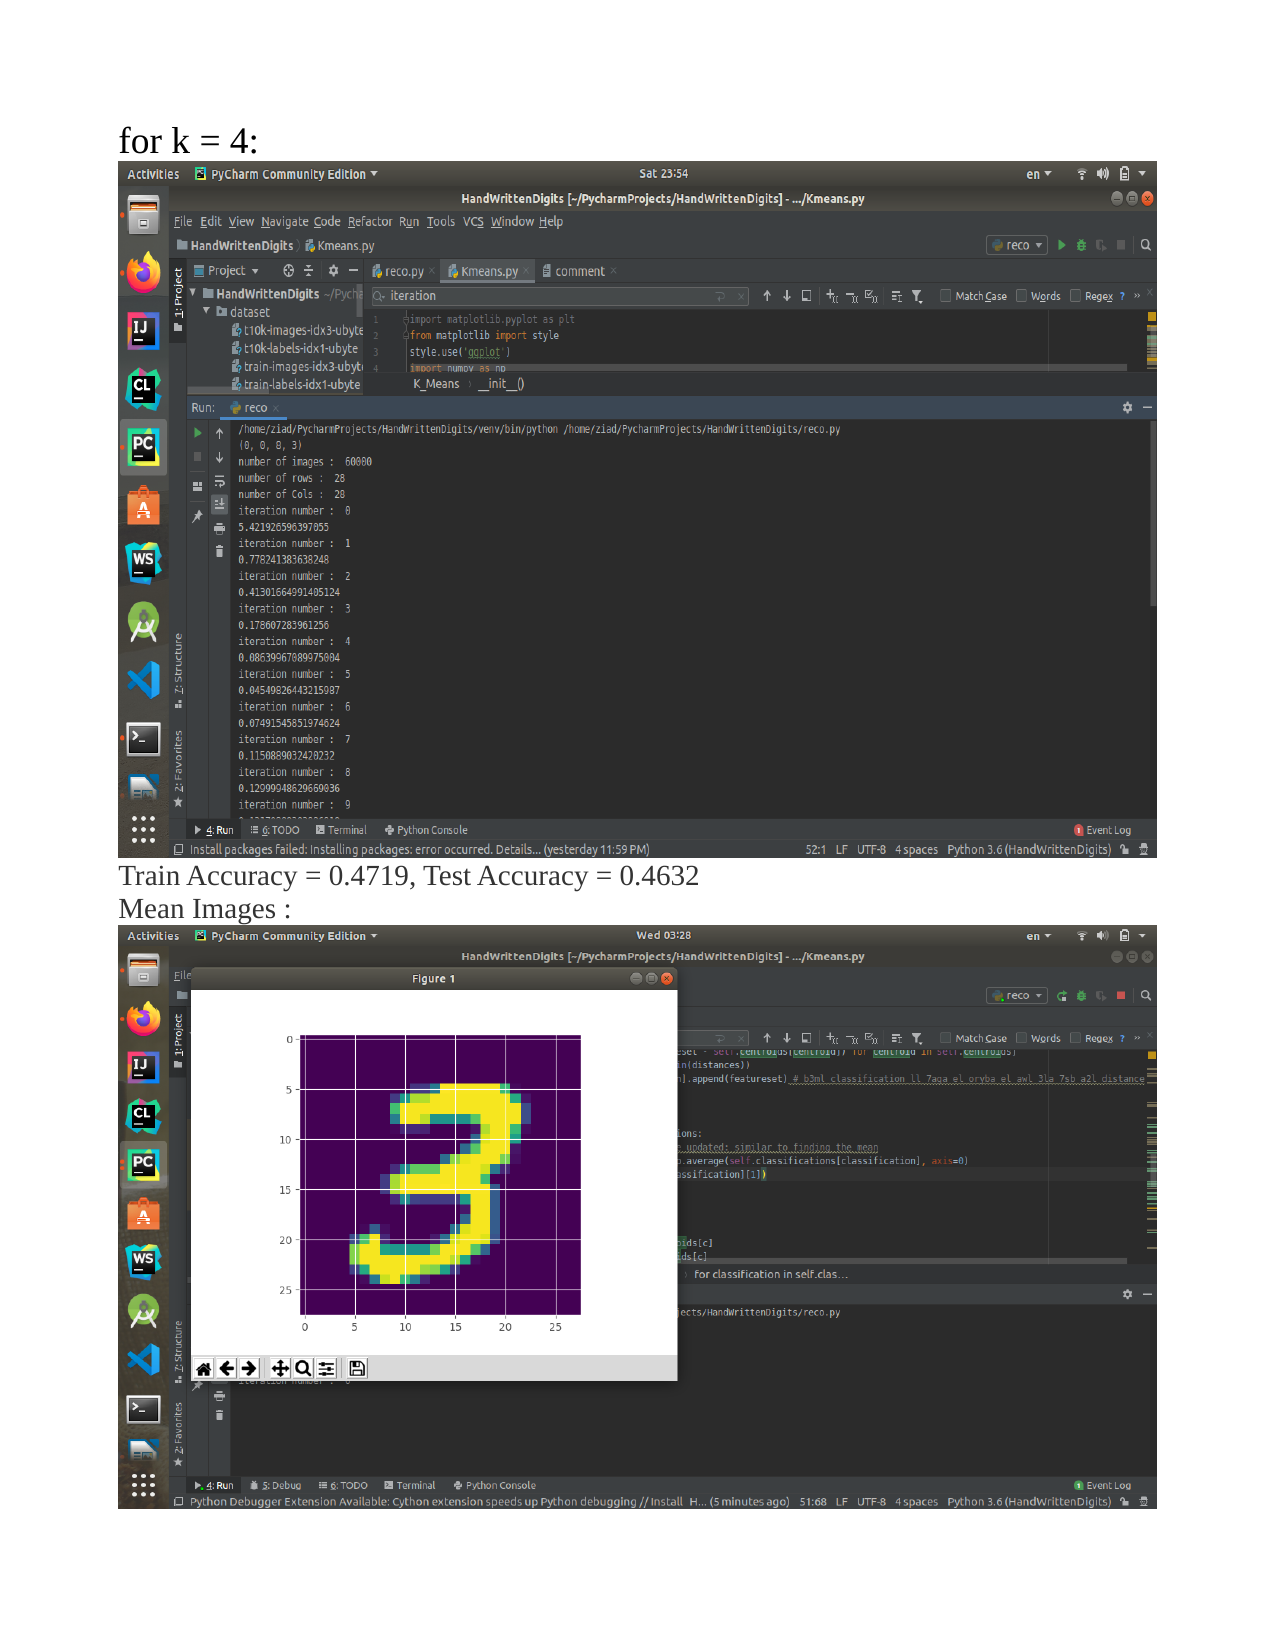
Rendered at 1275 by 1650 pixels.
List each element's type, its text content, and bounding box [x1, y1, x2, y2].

text for k = 4: [118, 118, 1157, 161]
text Train Accuracy = 0.4719, Test Accuracy = 0.4632 [118, 858, 1157, 892]
text Mean Images : [118, 892, 1157, 925]
picture [118, 161, 1157, 858]
picture [118, 925, 1157, 1509]
